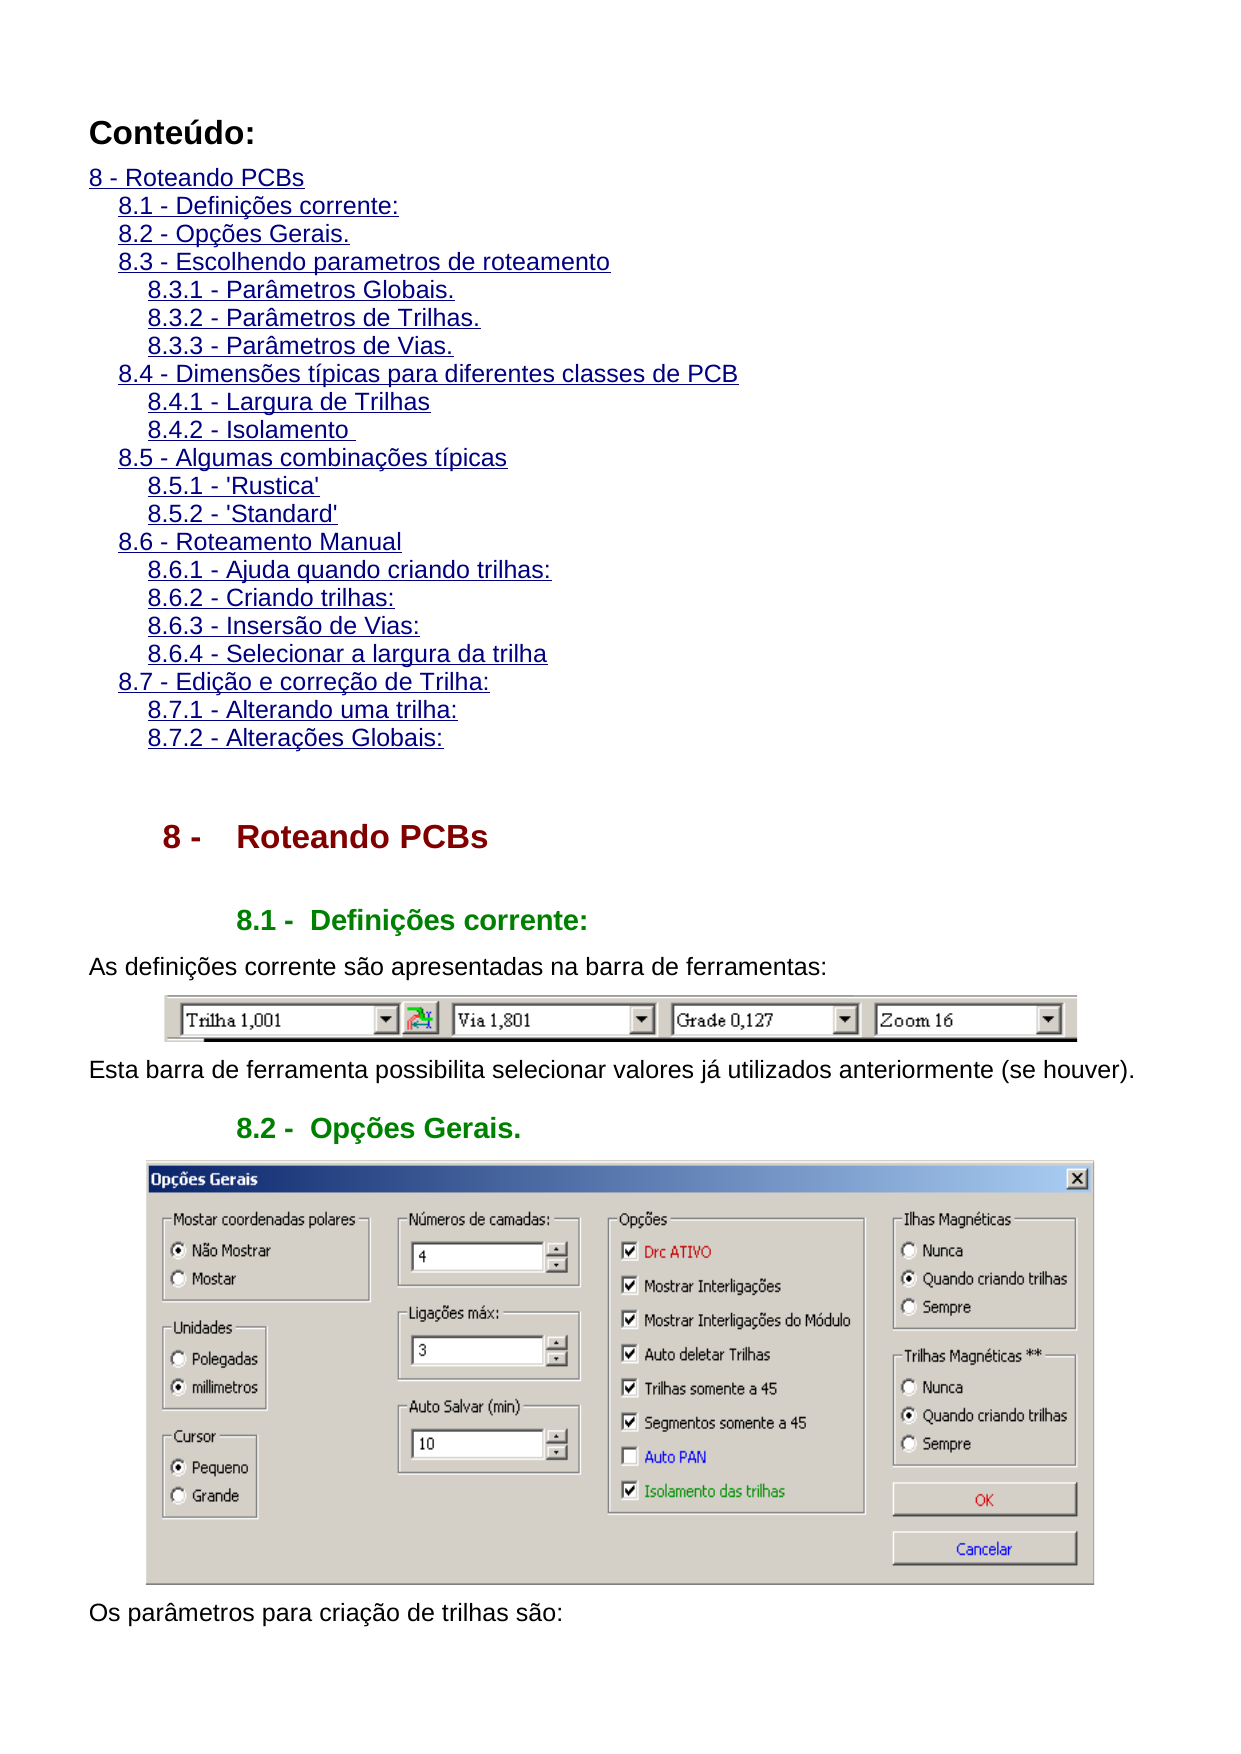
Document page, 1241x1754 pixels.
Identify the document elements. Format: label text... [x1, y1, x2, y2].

text Esta barra de ferramenta possibilita selecionar valores já utilizados anteriormente (se houver). [88, 1056, 1152, 1084]
text 8 - Roteando PCBs [88, 163, 1152, 192]
subtitle Roteando PCBs [88, 817, 1152, 855]
text 8.4.1 - Largura de Trilhas [147, 388, 1152, 416]
text 8.3.2 - Parâmetros de Trilhas. [147, 304, 1152, 332]
text 8.2 - Opções Gerais. [118, 219, 1152, 248]
text 8.3.1 - Parâmetros Globais. [147, 276, 1152, 304]
text 8.6.1 - Ajuda quando criando trilhas: [147, 556, 1152, 584]
text Os parâmetros para criação de trilhas são: [88, 1598, 1152, 1627]
text 8.6.4 - Selecionar a largura da trilha [147, 640, 1152, 668]
text 8.4.2 - Isolamento [147, 416, 1152, 444]
subtitle Opções Gerais. [162, 1112, 1152, 1144]
text 8.6.3 - Insersão de Vias: [147, 612, 1152, 640]
text 8.7.2 - Alterações Globais: [147, 724, 1152, 752]
text 8.6.2 - Criando trilhas: [147, 584, 1152, 612]
subtitle Definições corrente: [162, 904, 1152, 937]
text 8.5 - Algumas combinações típicas [118, 444, 1152, 472]
text 8.5.1 - 'Rustica' [147, 472, 1152, 500]
text 8.3 - Escolhendo parametros de roteamento [118, 248, 1152, 276]
text 8.7 - Edição e correção de Trilha: [118, 668, 1152, 696]
picture [145, 1160, 1095, 1585]
text 8.5.2 - 'Standard' [147, 500, 1152, 528]
text As definições corrente são apresentadas na barra de ferramentas: [88, 953, 1152, 981]
text 8.6 - Roteamento Manual [118, 528, 1152, 556]
text 8.1 - Definições corrente: [118, 192, 1152, 219]
text 8.7.1 - Alterando uma trilha: [147, 696, 1152, 724]
subtitle Conteúdo: [88, 113, 1152, 151]
text 8.4 - Dimensões típicas para diferentes classes de PCB [118, 360, 1152, 388]
text 8.3.3 - Parâmetros de Vias. [147, 332, 1152, 360]
picture [163, 995, 1078, 1042]
